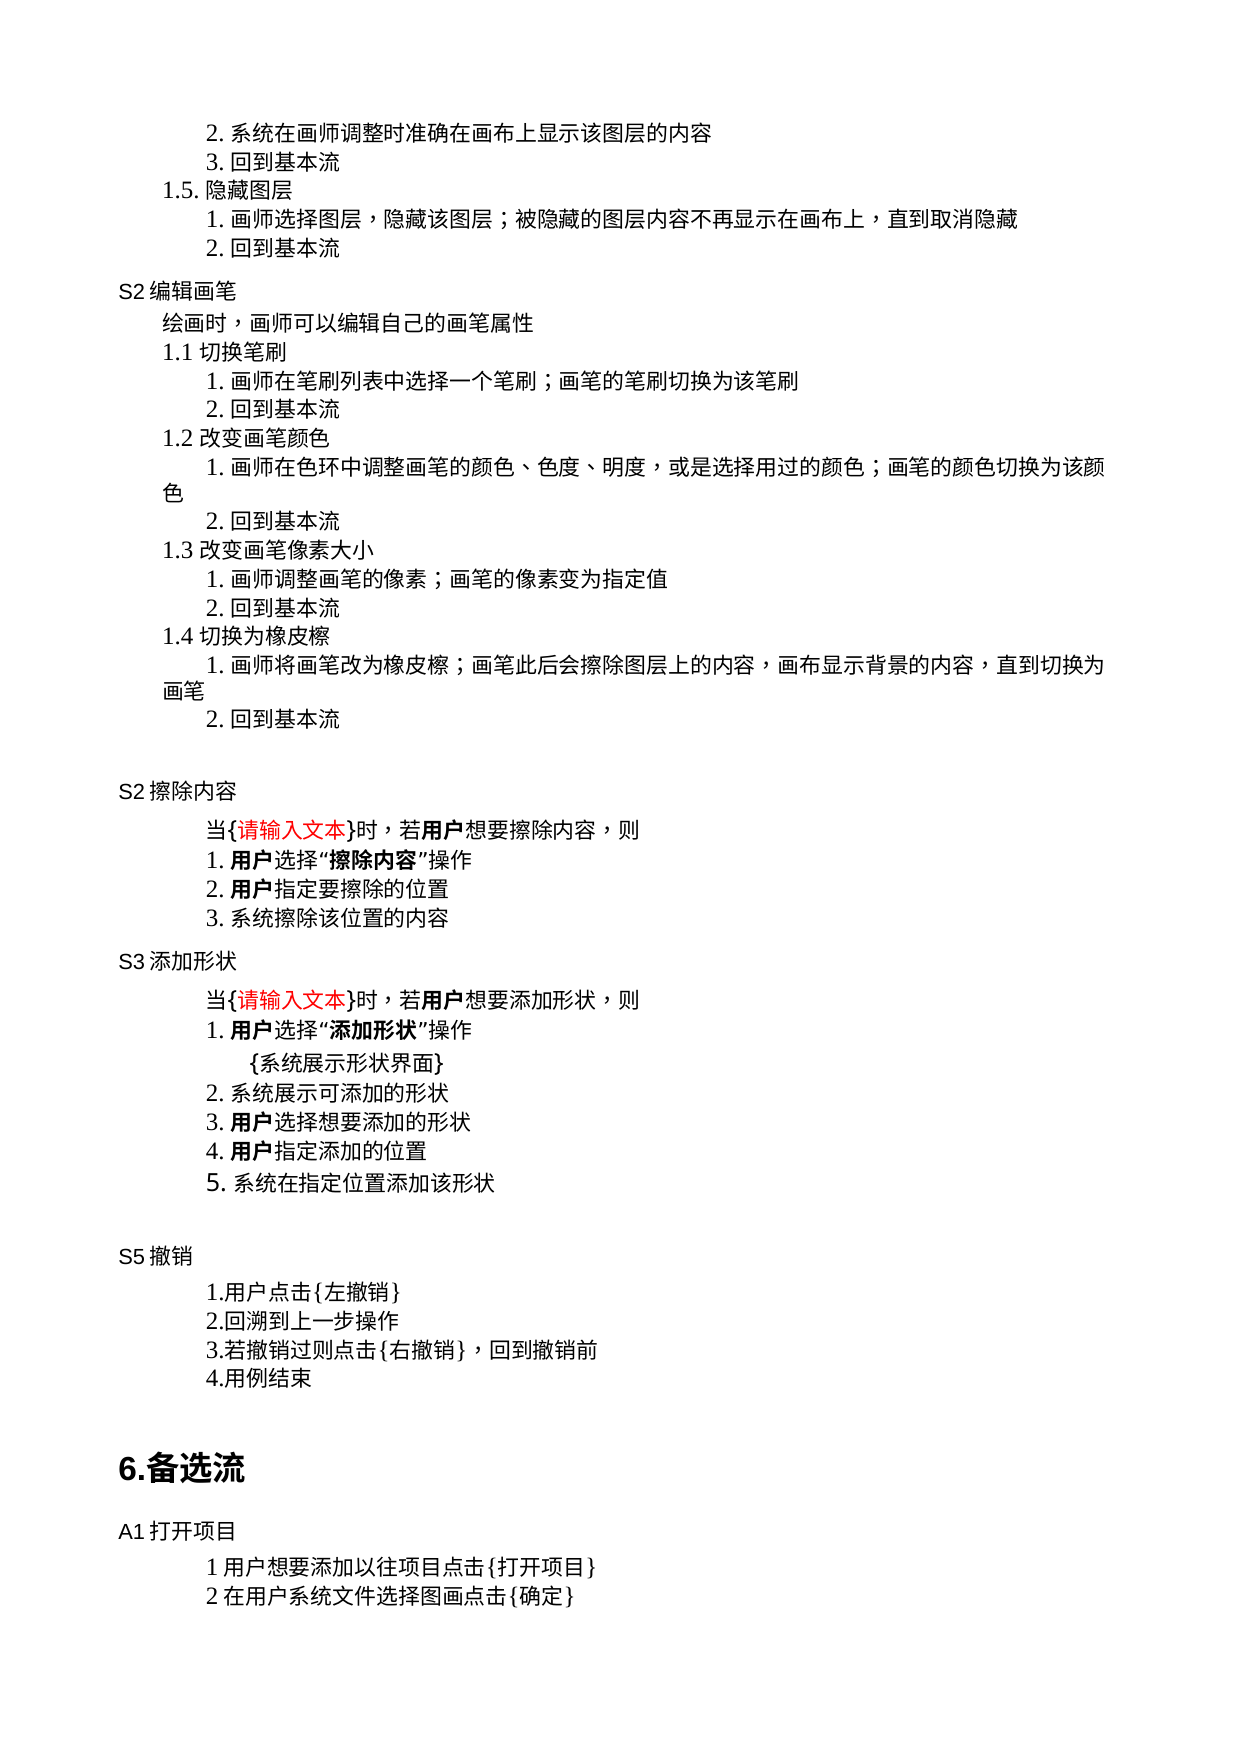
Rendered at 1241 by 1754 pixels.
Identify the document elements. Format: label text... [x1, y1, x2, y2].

subtitle 6.备选流 [118, 1442, 1122, 1490]
list 用户选择“擦除内容”操作 [162, 846, 1122, 874]
list 隐藏图层 [118, 176, 1122, 204]
subtitle S2擦除内容 [118, 774, 1122, 805]
list 系统展示可添加的形状 [162, 1078, 1122, 1107]
text {系统展示形状界面} [206, 1044, 1122, 1078]
list 用户指定添加的位置 [162, 1136, 1122, 1165]
text 1用户想要添加以往项目点击{打开项目} [118, 1552, 1122, 1581]
list 画师在笔刷列表中选择一个笔刷；画笔的笔刷切换为该笔刷 [162, 366, 1122, 394]
text 当{请输入文本}时，若用户想要添加形状，则 [162, 982, 1122, 1016]
list 画师调整画笔的像素；画笔的像素变为指定值 [162, 564, 1122, 593]
list 用户选择“添加形状”操作 [162, 1016, 1122, 1044]
text 4.用例结束 [118, 1363, 1122, 1392]
list 改变画笔像素大小 [118, 535, 1122, 564]
list 系统在画师调整时准确在画布上显示该图层的内容 [162, 118, 1122, 147]
list 切换笔刷 [118, 337, 1122, 366]
text 2.回溯到上一步操作 [118, 1306, 1122, 1335]
subtitle S2编辑画笔 [118, 274, 1122, 305]
list 回到基本流 [162, 394, 1122, 423]
subtitle S5撤销 [118, 1239, 1122, 1271]
list 画师在色环中调整画笔的颜色、色度、明度，或是选择用过的颜色；画笔的颜色切换为该颜色 [162, 452, 1122, 506]
list 回到基本流 [162, 506, 1122, 535]
subtitle A1打开项目 [118, 1514, 1122, 1546]
text 2在用户系统文件选择图画点击{确定} [118, 1581, 1122, 1610]
list 系统擦除该位置的内容 [162, 903, 1122, 932]
text 绘画时，画师可以编辑自己的画笔属性 [118, 312, 1122, 337]
list 用户选择想要添加的形状 [162, 1107, 1122, 1136]
list 改变画笔颜色 [118, 423, 1122, 452]
text 当{请输入文本}时，若用户想要擦除内容，则 [162, 812, 1122, 846]
list 系统在指定位置添加该形状 [162, 1165, 1122, 1199]
list 回到基本流 [162, 147, 1122, 176]
list 回到基本流 [162, 233, 1122, 262]
list 画师将画笔改为橡皮檫；画笔此后会擦除图层上的内容，画布显示背景的内容，直到切换为画笔 [162, 650, 1122, 704]
text 1.用户点击{左撤销} [118, 1277, 1122, 1306]
text 3.若撤销过则点击{右撤销}，回到撤销前 [118, 1335, 1122, 1363]
list 切换为橡皮檫 [118, 621, 1122, 650]
list 回到基本流 [162, 704, 1122, 733]
list 回到基本流 [162, 593, 1122, 621]
list 画师选择图层，隐藏该图层；被隐藏的图层内容不再显示在画布上，直到取消隐藏 [162, 204, 1122, 233]
list 用户指定要擦除的位置 [162, 874, 1122, 903]
subtitle S3添加形状 [118, 944, 1122, 975]
